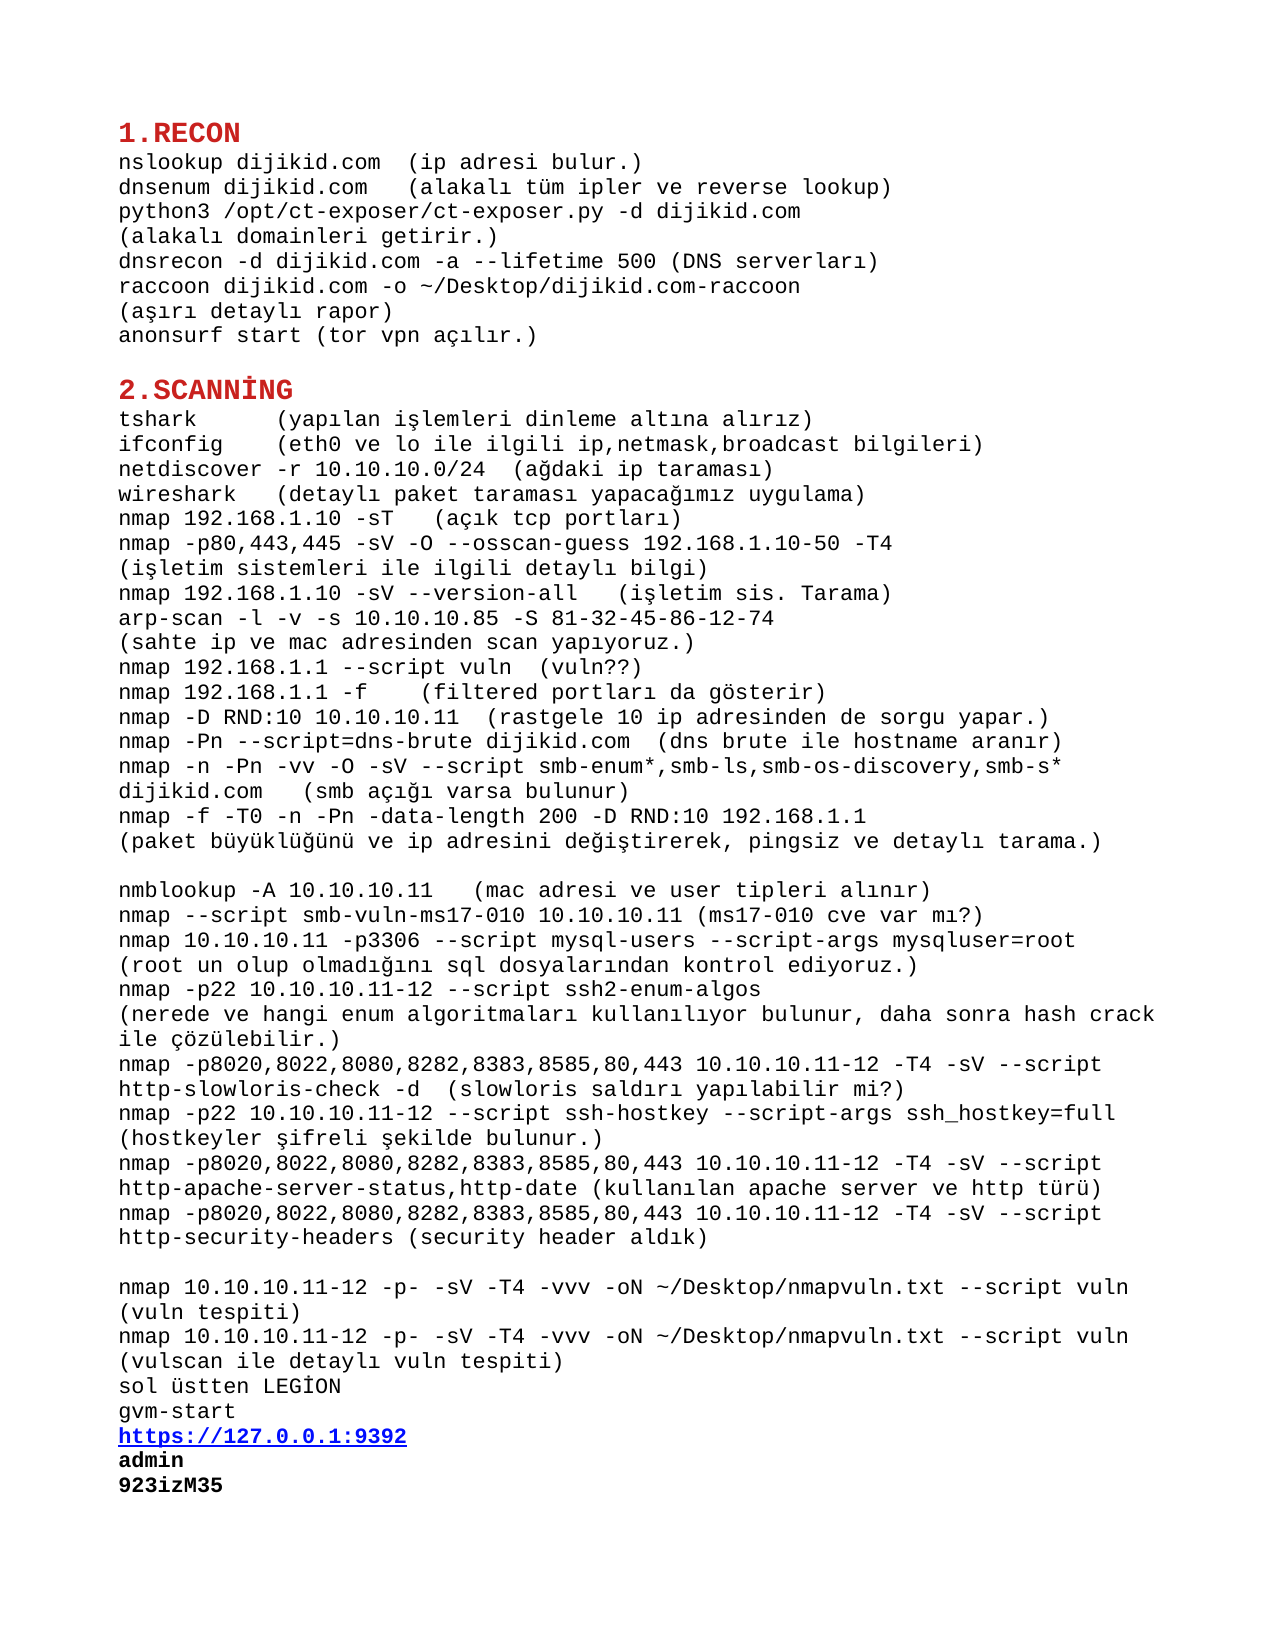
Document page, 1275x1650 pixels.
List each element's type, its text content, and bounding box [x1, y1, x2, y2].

text (işletim sistemleri ile ilgili detaylı bilgi) [118, 557, 1157, 582]
text nmap -p80,443,445 -sV -O --osscan-guess 192.168.1.10-50 -T4 [118, 532, 1157, 557]
text anonsurf start (tor vpn açılır.) [118, 325, 1157, 349]
text python3 /opt/ct-exposer/ct-exposer.py -d dijikid.com [118, 201, 1157, 226]
text admin [118, 1450, 1157, 1474]
text nmap -p22 10.10.10.11-12 --script ssh-hostkey --script-args ssh_hostkey=full (hostkeyler şifreli şekilde bulunur.) [118, 1103, 1157, 1152]
text ifconfig (eth0 ve lo ile ilgili ip,netmask,broadcast bilgileri) [118, 433, 1157, 458]
text nmap 10.10.10.11 -p3306 --script mysql-users --script-args mysqluser=root [118, 929, 1157, 954]
text nmap 192.168.1.1 -f (filtered portları da gösterir) [118, 681, 1157, 706]
text dnsrecon -d dijikid.com -a --lifetime 500 (DNS serverları) [118, 250, 1157, 275]
text dnsenum dijikid.com (alakalı tüm ipler ve reverse lookup) [118, 176, 1157, 201]
text netdiscover -r 10.10.10.0/24 (ağdaki ip taraması) [118, 458, 1157, 483]
text nmap 192.168.1.10 -sT (açık tcp portları) [118, 508, 1157, 532]
text nmap -p8020,8022,8080,8282,8383,8585,80,443 10.10.10.11-12 -T4 -sV --script http-security-headers (security header aldık) [118, 1202, 1157, 1251]
text sol üstten LEGİON [118, 1375, 1157, 1400]
text 923izM35 [118, 1474, 1157, 1499]
text (aşırı detaylı rapor) [118, 300, 1157, 325]
text (alakalı domainleri getirir.) [118, 226, 1157, 250]
text arp-scan -l -v -s 10.10.10.85 -S 81-32-45-86-12-74 [118, 607, 1157, 632]
text 2.SCANNİNG [118, 375, 1157, 408]
text (sahte ip ve mac adresinden scan yapıyoruz.) [118, 632, 1157, 656]
text (root un olup olmadığını sql dosyalarından kontrol ediyoruz.) [118, 954, 1157, 979]
text nmblookup -A 10.10.10.11 (mac adresi ve user tipleri alınır) [118, 879, 1157, 904]
text https://127.0.0.1:9392 [118, 1425, 1157, 1450]
text nmap --script smb-vuln-ms17-010 10.10.10.11 (ms17-010 cve var mı?) [118, 904, 1157, 929]
text nmap 192.168.1.10 -sV --version-all (işletim sis. Tarama) [118, 582, 1157, 607]
text 1.RECON [118, 118, 1157, 151]
text raccoon dijikid.com -o ~/Desktop/dijikid.com-raccoon [118, 275, 1157, 300]
text (paket büyüklüğünü ve ip adresini değiştirerek, pingsiz ve detaylı tarama.) [118, 830, 1157, 855]
text gvm-start [118, 1400, 1157, 1425]
text nmap 10.10.10.11-12 -p- -sV -T4 -vvv -oN ~/Desktop/nmapvuln.txt --script vuln (vuln tespiti) [118, 1276, 1157, 1326]
text nmap -f -T0 -n -Pn -data-length 200 -D RND:10 192.168.1.1 [118, 805, 1157, 830]
text nmap -n -Pn -vv -O -sV --script smb-enum*,smb-ls,smb-os-discovery,smb-s* dijikid.com (smb açığı varsa bulunur) [118, 756, 1157, 805]
text nmap -p22 10.10.10.11-12 --script ssh2-enum-algos [118, 979, 1157, 1003]
text nmap -p8020,8022,8080,8282,8383,8585,80,443 10.10.10.11-12 -T4 -sV --script http-apache-server-status,http-date (kullanılan apache server ve http türü) [118, 1152, 1157, 1202]
text tshark (yapılan işlemleri dinleme altına alırız) [118, 408, 1157, 433]
text wireshark (detaylı paket taraması yapacağımız uygulama) [118, 483, 1157, 508]
text nmap -Pn --script=dns-brute dijikid.com (dns brute ile hostname aranır) [118, 731, 1157, 756]
text nmap 10.10.10.11-12 -p- -sV -T4 -vvv -oN ~/Desktop/nmapvuln.txt --script vuln (vulscan ile detaylı vuln tespiti) [118, 1326, 1157, 1375]
text nmap 192.168.1.1 --script vuln (vuln??) [118, 656, 1157, 681]
text nslookup dijikid.com (ip adresi bulur.) [118, 151, 1157, 176]
text nmap -p8020,8022,8080,8282,8383,8585,80,443 10.10.10.11-12 -T4 -sV --script http-slowloris-check -d (slowloris saldırı yapılabilir mi?) [118, 1053, 1157, 1103]
text nmap -D RND:10 10.10.10.11 (rastgele 10 ip adresinden de sorgu yapar.) [118, 706, 1157, 731]
text (nerede ve hangi enum algoritmaları kullanılıyor bulunur, daha sonra hash crack ile çözülebilir.) [118, 1003, 1157, 1053]
